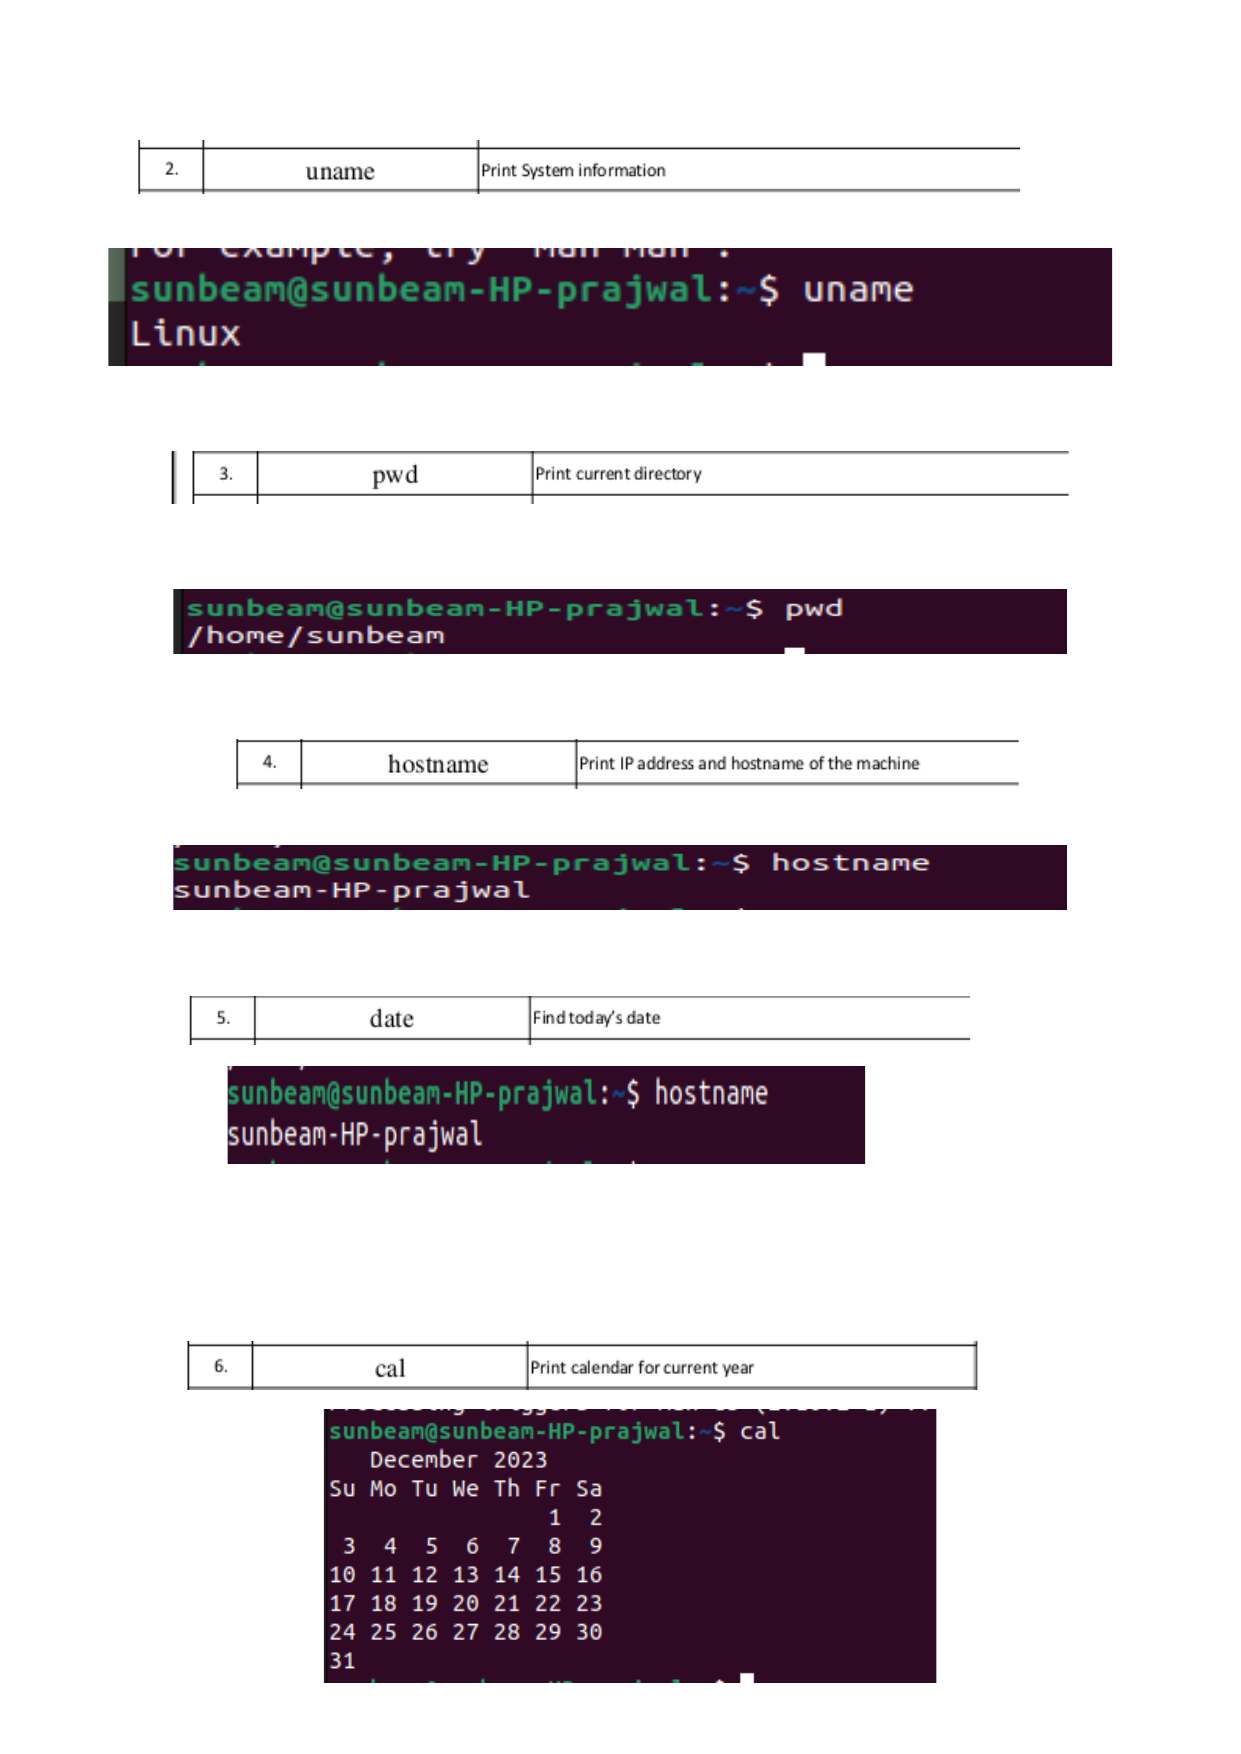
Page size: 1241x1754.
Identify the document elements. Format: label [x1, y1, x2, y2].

picture [173, 589, 1067, 654]
picture [173, 845, 1067, 910]
picture [221, 739, 1019, 789]
picture [123, 140, 1021, 194]
picture [180, 1341, 978, 1390]
picture [108, 248, 1113, 366]
picture [323, 1409, 937, 1683]
picture [173, 996, 971, 1045]
picture [227, 1066, 865, 1164]
picture [171, 451, 1069, 504]
